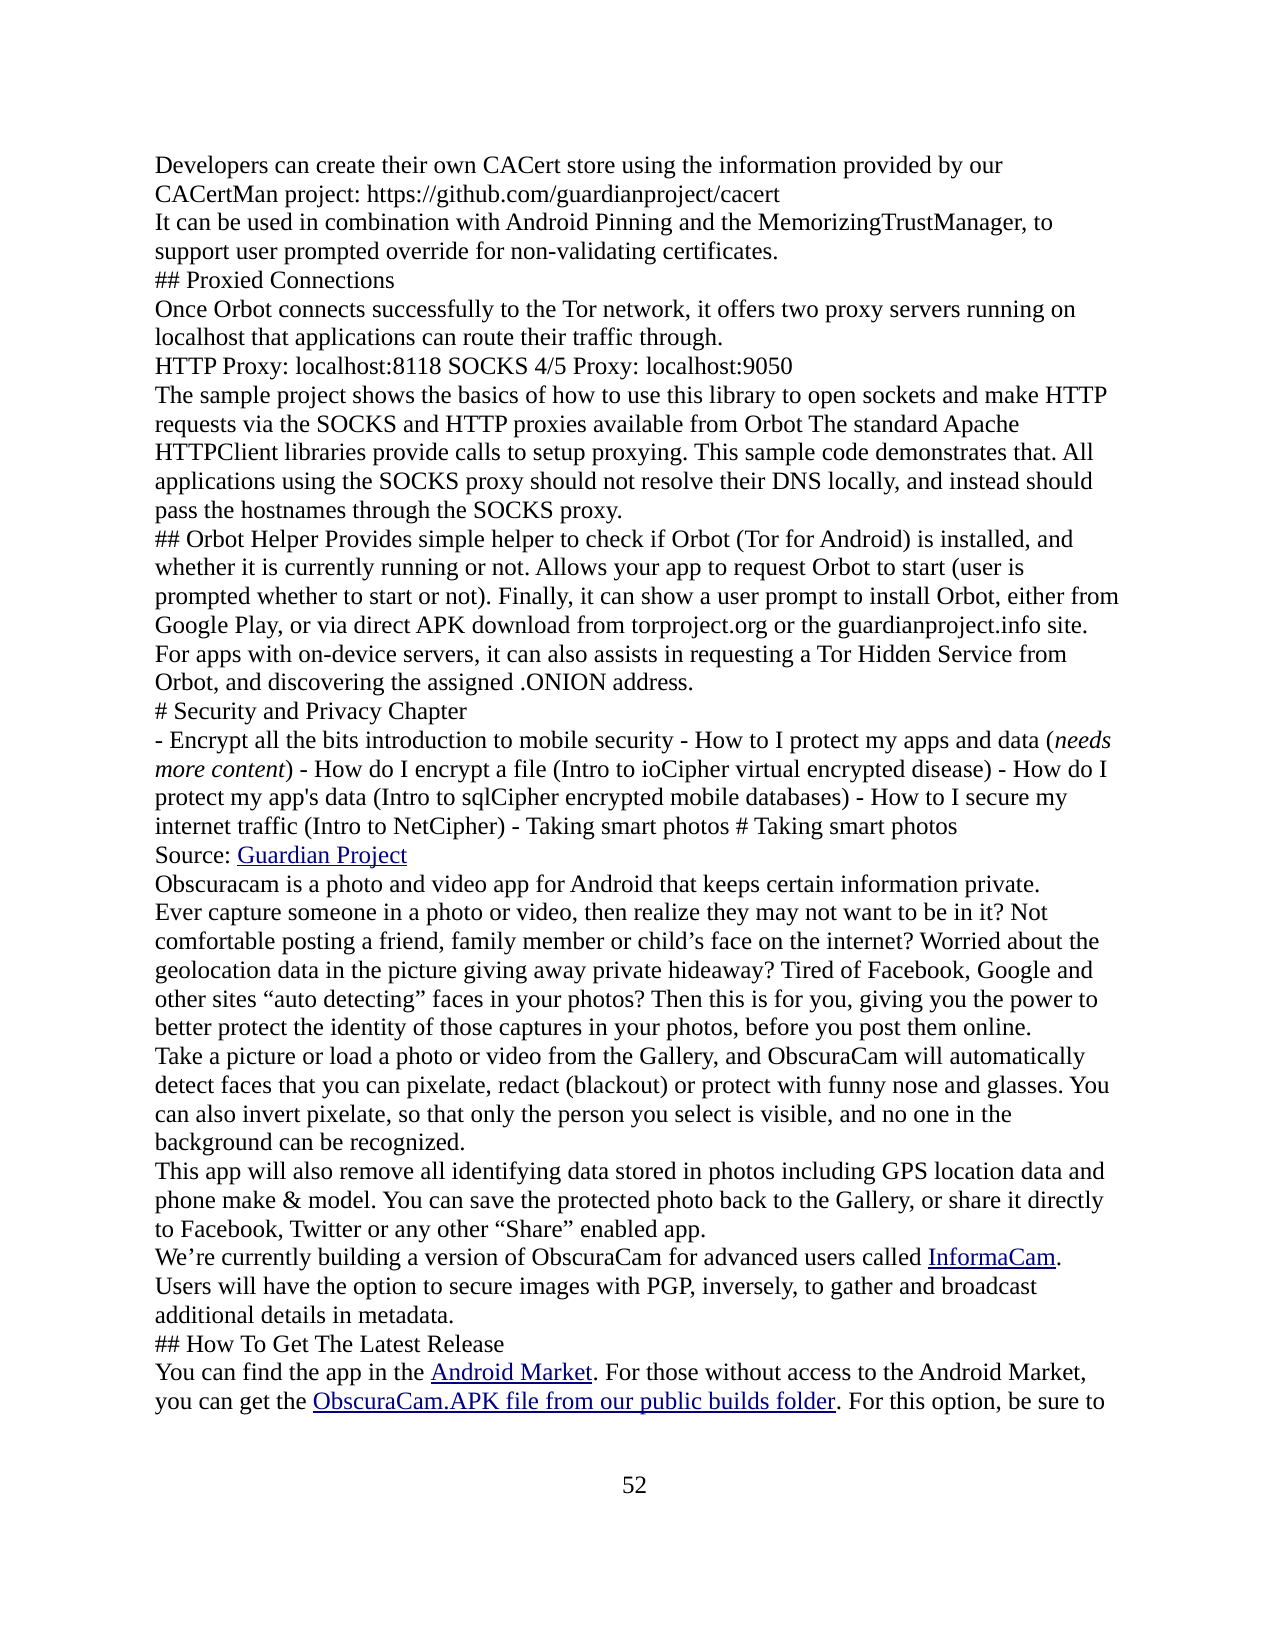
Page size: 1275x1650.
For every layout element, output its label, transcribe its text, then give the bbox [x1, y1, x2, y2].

table_cell For apps with on-device servers, it can also assists in requesting a Tor Hidden Service from Orbot, and discovering the assigned .ONION address. [150, 639, 1125, 696]
table_cell Obscuracam is a photo and video app for Android that keeps certain information private. [150, 869, 1125, 897]
table_cell It can be used in combination with Android Pinning and the MemorizingTrustManager, to support user prompted override for non-validating certificates. [150, 208, 1125, 265]
table_cell Take a picture or load a photo or video from the Gallery, and ObscuraCam will automatically detect faces that you can pixelate, redact (blackout) or protect with funny nose and glasses. You can also invert pixelate, so that only the person you select is visible, and no one in the background can be recognized. [150, 1041, 1125, 1156]
table_cell - Encrypt all the bits introduction to mobile security - How to I protect my apps and data (needs more content) - How do I encrypt a file (Intro to ioCipher virtual encrypted disease) - How do I protect my app's data (Intro to sqlCipher encrypted mobile databases) - How to I secure my internet traffic (Intro to NetCipher) - Taking smart photos # Taking smart photos [150, 725, 1125, 840]
table_cell Developers can create their own CACert store using the information provided by our CACertMan project: https://github.com/guardianproject/cacert [150, 150, 1125, 207]
table_cell We’re currently building a version of ObscuraCam for advanced users called InformaCam. Users will have the option to secure images with PGP, inversely, to gather and broadcast additional details in metadata. [150, 1243, 1125, 1329]
table_cell Source: Guardian Project [150, 840, 1125, 869]
table_cell HTTP Proxy: localhost:8118 SOCKS 4/5 Proxy: localhost:9050 [150, 351, 1125, 380]
table_cell ## Proxied Connections [150, 265, 1125, 294]
table_cell ## How To Get The Latest Release [150, 1329, 1125, 1357]
table_cell # Security and Privacy Chapter [150, 696, 1125, 725]
table_cell You can find the app in the Android Market. For those without access to the Android Market, you can get the ObscuraCam.APK file from our public builds folder. For this option, be sure to [150, 1358, 1125, 1415]
table_cell Once Orbot connects successfully to the Tor network, it offers two proxy servers running on localhost that applications can route their traffic through. [150, 294, 1125, 351]
table_cell The sample project shows the basics of how to use this library to open sockets and make HTTP requests via the SOCKS and HTTP proxies available from Orbot The standard Apache HTTPClient libraries provide calls to setup proxying. This sample code demonstrates that. All applications using the SOCKS proxy should not resolve their DNS locally, and instead should pass the hostnames through the SOCKS proxy. [150, 380, 1125, 524]
table_cell Ever capture someone in a photo or video, then realize they may not want to be in it? Not comfortable posting a friend, family member or child’s face on the internet? Worried about the geolocation data in the picture giving away private hideaway? Tired of Facebook, Google and other sites “auto detecting” faces in your photos? Then this is for you, giving you the power to better protect the identity of those captures in your photos, before you post them online. [150, 898, 1125, 1041]
table_cell ## Orbot Helper Provides simple helper to check if Orbot (Tor for Android) is installed, and whether it is currently running or not. Allows your app to request Orbot to start (user is prompted whether to start or not). Finally, it can show a user prompt to install Orbot, either from Google Play, or via direct APK download from torproject.org or the guardianproject.info site. [150, 524, 1125, 639]
table_cell This app will also remove all identifying data stored in photos including GPS location data and phone make & model. You can save the protected photo back to the Gallery, or share it directly to Facebook, Twitter or any other “Share” enabled app. [150, 1156, 1125, 1242]
